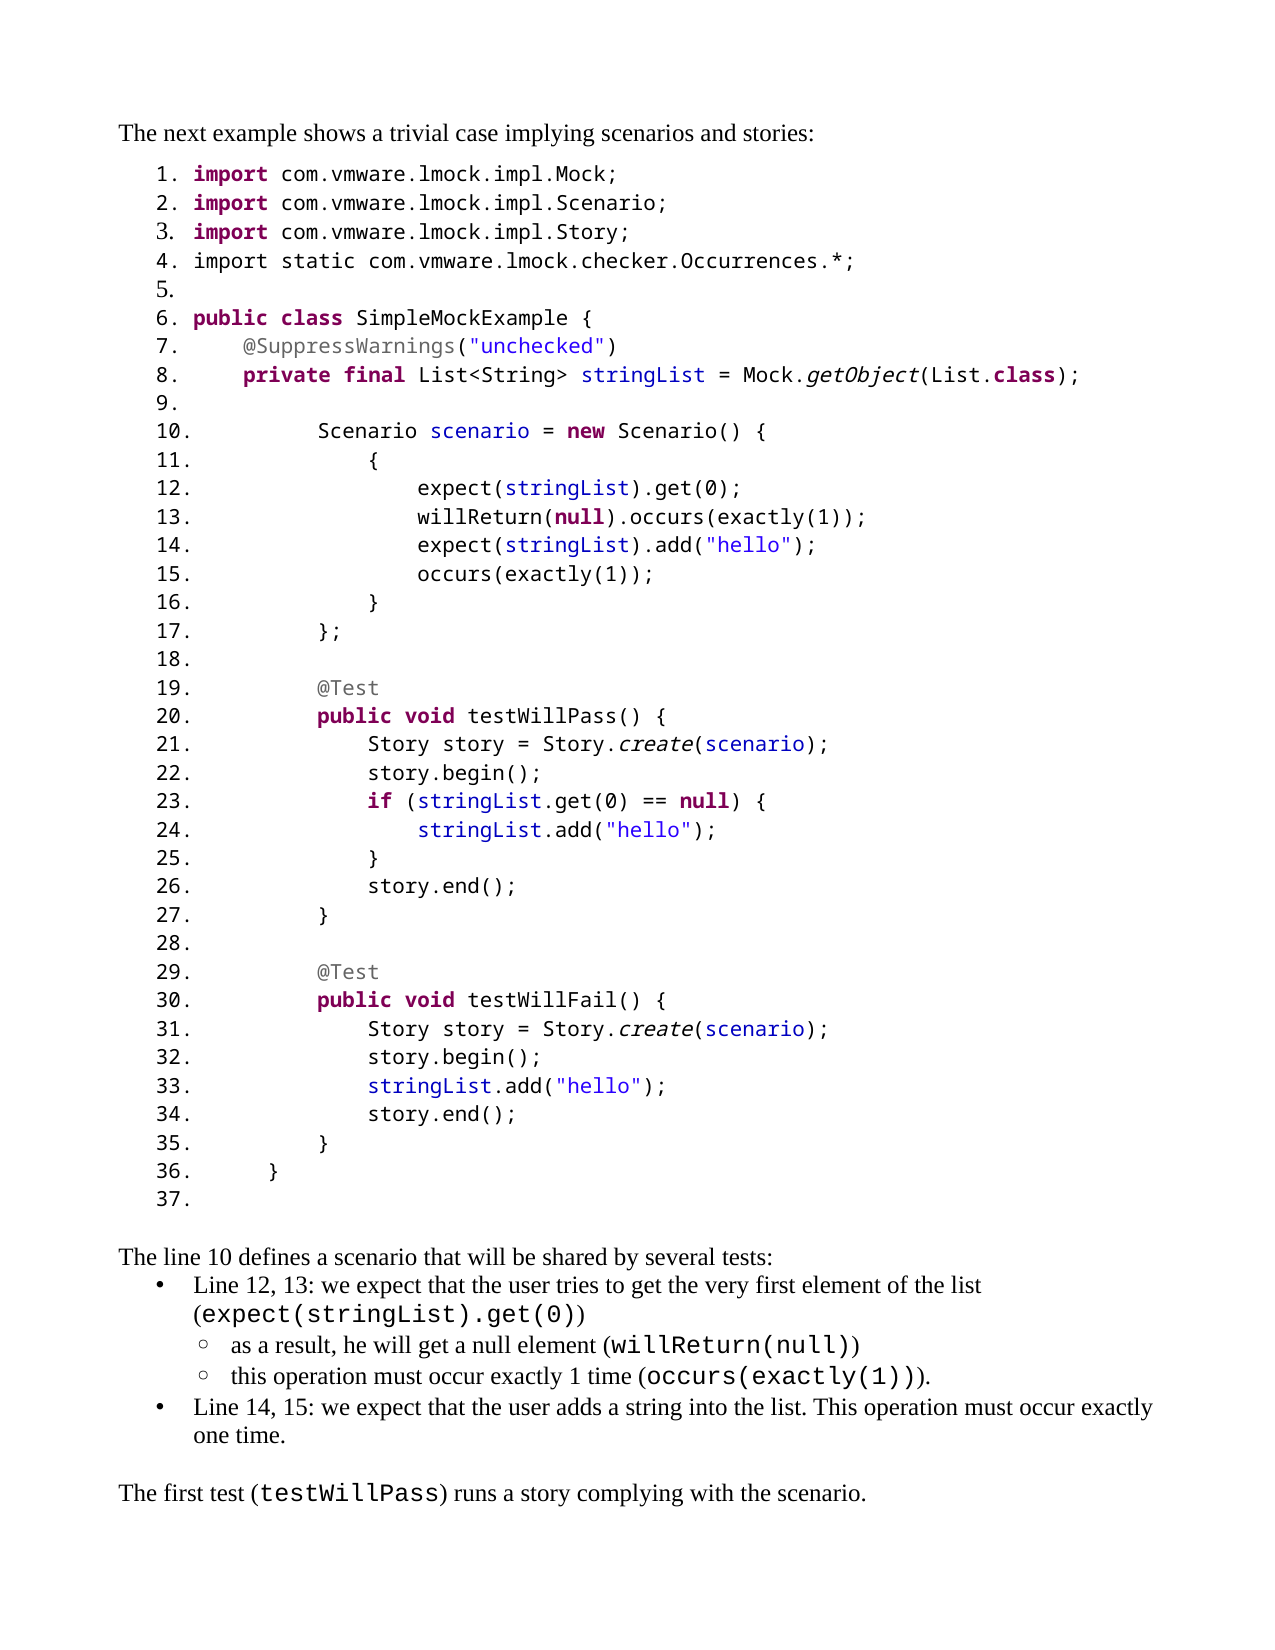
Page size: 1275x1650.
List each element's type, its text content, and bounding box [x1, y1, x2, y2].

list this operation must occur exactly 1 time (occurs(exactly(1))). [193, 1361, 1157, 1392]
list as a result, he will get a null element (willReturn(null)) [193, 1330, 1157, 1361]
list Line 12, 13: we expect that the user tries to get the very first element of the list (expect(stringList).get(0)) [156, 1270, 1157, 1330]
list import static com.vmware.lmock.checker.Occurrences.*; [156, 246, 1157, 274]
list Story story = Story.create(scenario); [156, 1014, 1157, 1042]
list import com.vmware.lmock.impl.Story; [156, 216, 1157, 246]
list if (stringList.get(0) == null) { [156, 786, 1157, 815]
list private final List<String> stringList = Mock.getObject(List.class); [156, 360, 1157, 388]
list }; [156, 616, 1157, 644]
list @Test [156, 957, 1157, 985]
list import com.vmware.lmock.impl.Mock; [156, 159, 1157, 188]
list expect(stringList).get(0); [156, 473, 1157, 502]
list Line 14, 15: we expect that the user adds a string into the list. This operation must occur exactly one time. [156, 1392, 1157, 1449]
list Scenario scenario = new Scenario() { [156, 417, 1157, 445]
list } [156, 900, 1157, 928]
list story.end(); [156, 1099, 1157, 1128]
list story.end(); [156, 872, 1157, 900]
list } [156, 1128, 1157, 1156]
list @Test [156, 673, 1157, 701]
list Story story = Story.create(scenario); [156, 729, 1157, 758]
text The next example shows a trivial case implying scenarios and stories: [118, 118, 1157, 147]
list } [156, 1156, 1157, 1184]
list occurs(exactly(1)); [156, 559, 1157, 587]
list story.begin(); [156, 1042, 1157, 1071]
list public class SimpleMockExample { [156, 303, 1157, 331]
list } [156, 587, 1157, 616]
text The line 10 defines a scenario that will be shared by several tests: [118, 1242, 1157, 1270]
list stringList.add("hello"); [156, 815, 1157, 843]
list public void testWillFail() { [156, 985, 1157, 1014]
list import com.vmware.lmock.impl.Scenario; [156, 188, 1157, 216]
list public void testWillPass() { [156, 701, 1157, 729]
list @SuppressWarnings("unchecked") [156, 331, 1157, 360]
list story.begin(); [156, 758, 1157, 786]
list stringList.add("hello"); [156, 1071, 1157, 1099]
list { [156, 445, 1157, 473]
text The first test (testWillPass) runs a story complying with the scenario. [118, 1478, 1157, 1509]
list } [156, 843, 1157, 872]
list expect(stringList).add("hello"); [156, 530, 1157, 559]
list willReturn(null).occurs(exactly(1)); [156, 502, 1157, 530]
